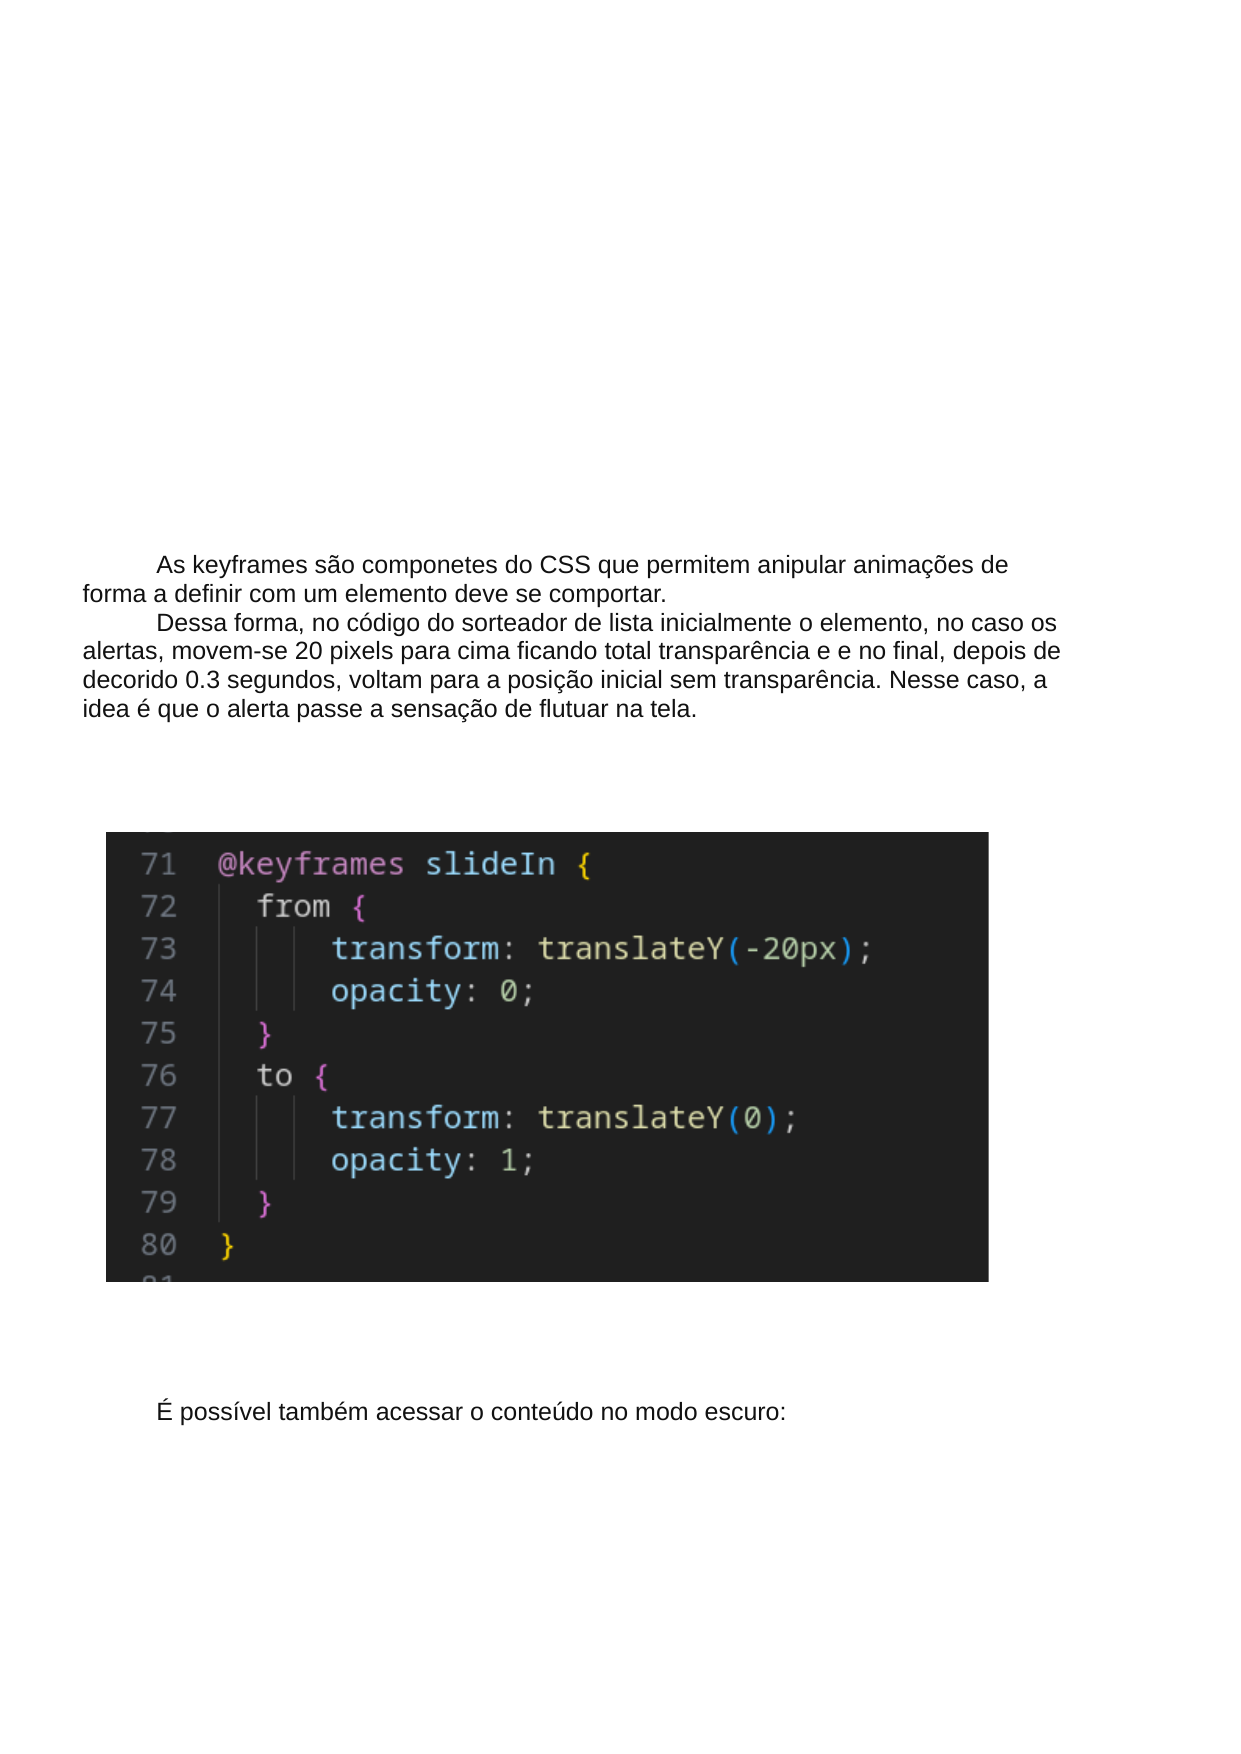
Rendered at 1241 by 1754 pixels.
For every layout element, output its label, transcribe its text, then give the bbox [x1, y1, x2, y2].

picture [106, 832, 989, 1282]
text Dessa forma, no código do sorteador de lista inicialmente o elemento, no caso os alertas, movem-se 20 pixels para cima ficando total transparência e e no final, depois de decorido 0.3 segundos, voltam para a posição inicial sem transparência. Nesse caso, a idea é que o alerta passe a sensação de flutuar na tela. [82, 608, 1064, 723]
text É possível também acessar o conteúdo no modo escuro: [82, 723, 1064, 1426]
text As keyframes são componetes do CSS que permitem anipular animações de forma a definir com um elemento deve se comportar. [82, 550, 1064, 608]
